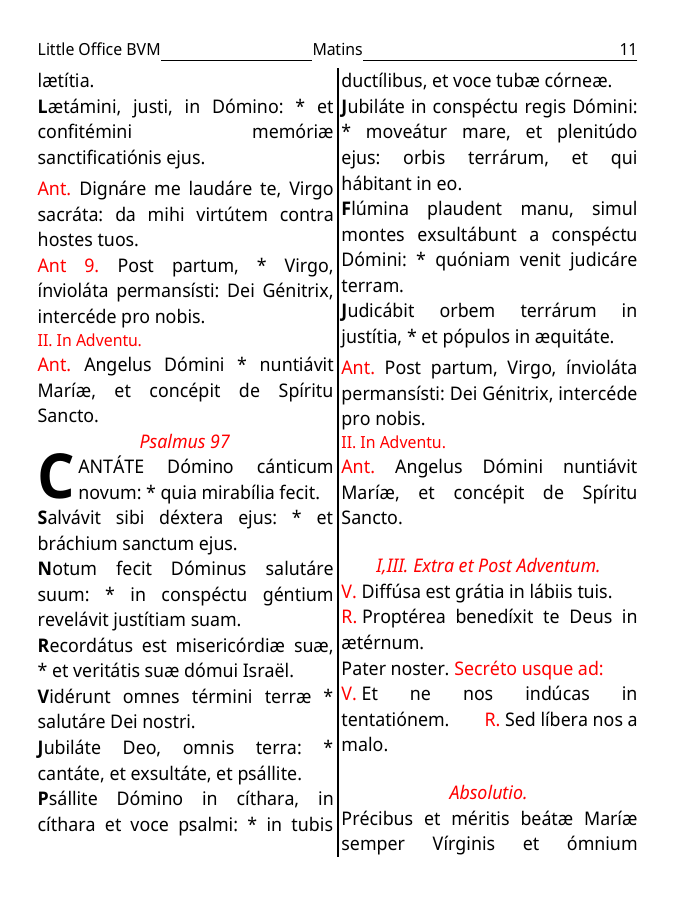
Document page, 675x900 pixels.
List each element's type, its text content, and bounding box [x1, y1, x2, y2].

text Ant. Dignáre me laudáre te, Virgo sacráta: da mi­hi virtútem contra hostes tuos. [37, 176, 334, 252]
text Psalmus 97 [37, 428, 334, 453]
text Vidérunt omnes términi terræ * salutáre Dei nostri. [37, 683, 334, 734]
text Flúmina plaudent manu, simul montes exsultábunt a conspéctu Dómini: * quóniam venit judicáre terram. [341, 195, 637, 297]
text Absolutio. [341, 780, 637, 805]
text Ant. Post partum, Virgo, ínvioláta permansísti: Dei Génitrix, intercéde pro nobis. [341, 354, 637, 431]
text Pater noster. Secréto usque ad: [341, 655, 637, 680]
text I,III. Extra et Post Adventum. [341, 553, 637, 578]
text Jubiláte Deo, omnis terra: * cantáte, et exsultáte, et psállite. [37, 734, 334, 785]
text CANTÁTE Dómino cánticum novum: * quia mirabília fecit. Salvávit sibi déxtera ejus: * et bráchium sanctum ejus. [37, 453, 334, 556]
text Judicábit orbem terrárum in justítia, * et pópulos in æquitáte. [341, 297, 637, 348]
text Psállite Dómino in cíthara, in cíthara et voce psalmi: * in tubis [37, 785, 334, 836]
text Ant 9. Post partum, * Virgo, ínvioláta permansísti: Dei Génitrix, intercéde pro nobis. [37, 252, 334, 329]
text V. Diffúsa est grátia in lábiis tuis. R. Proptérea benedíxit te De­us in ætérnum. [341, 578, 637, 655]
text Recordátus est misericórdiæ suæ, * et veritátis suæ dómui Israël. [37, 632, 334, 683]
text Jubiláte in conspéctu regis Dómini: * moveátur mare, et plenitúdo ejus: orbis terrárum, et qui hábitant in eo. [341, 93, 637, 195]
text Ant. Angelus Dómini * nuntiávit Maríæ, et concépit de Spíritu Sancto. [37, 351, 334, 428]
text Lætámini, justi, in Dómino: * et confitémini memóriæ sanctificatiónis ejus. [37, 93, 334, 170]
text V. Et ne nos indúcas in tentatiónem. R. Sed líbera nos a malo. [341, 680, 637, 757]
text lætítia. [37, 68, 334, 93]
text II. In Adventu. [37, 329, 334, 351]
text Notum fecit Dóminus salutáre suum: * in conspéctu géntium revelávit justítiam suam. [37, 556, 334, 632]
text II. In Adventu. [341, 431, 637, 453]
text Ant. Angelus Dómini nuntiávit Maríæ, et concépit de Spíritu Sancto. [341, 453, 637, 530]
text ductílibus, et voce tubæ córneæ. [341, 68, 637, 93]
text Précibus et méritis beátæ Maríæ semper Vírginis et ómnium [341, 805, 637, 856]
